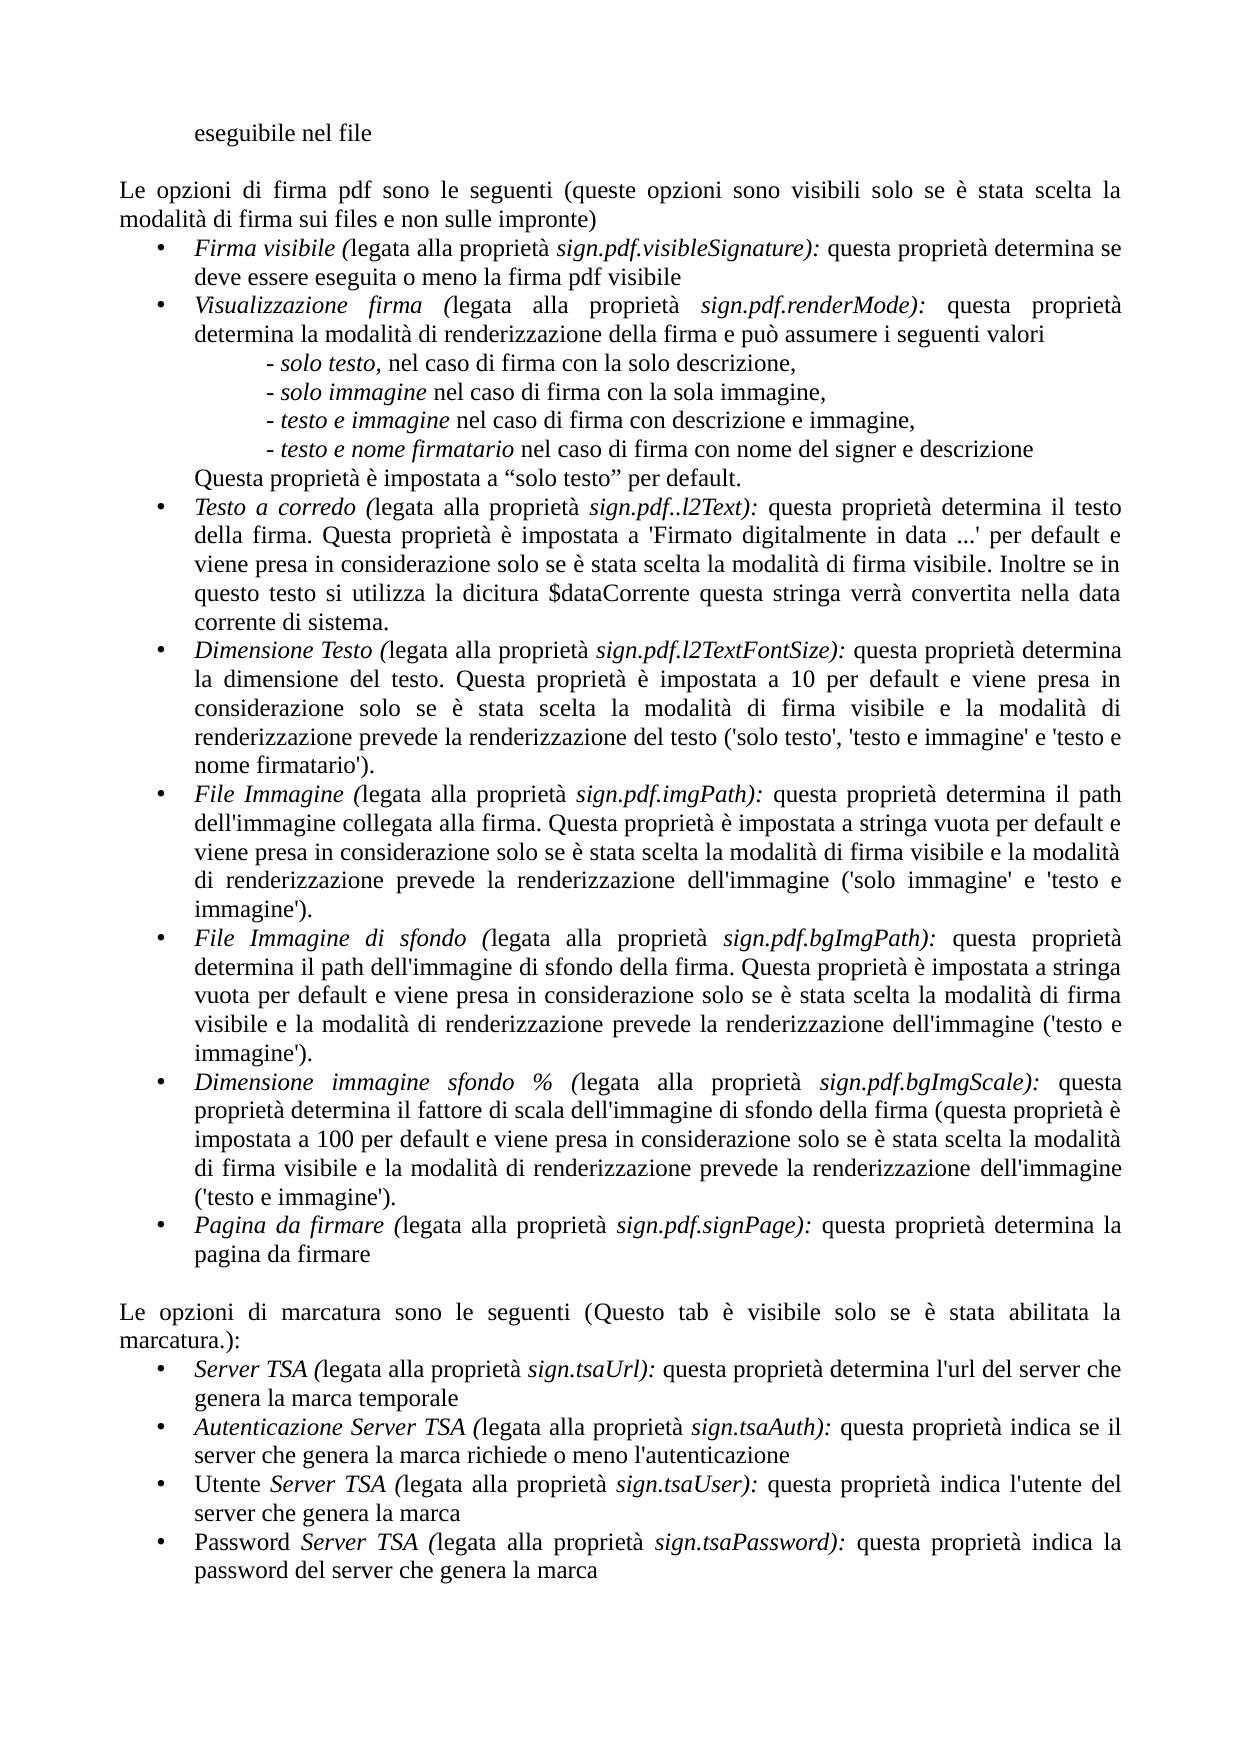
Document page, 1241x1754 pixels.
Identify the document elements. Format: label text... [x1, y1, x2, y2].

list Questa proprietà è impostata a “solo testo” per default. [157, 463, 1122, 492]
text Le opzioni di marcatura sono le seguenti (Questo tab è visibile solo se è stata abilitata la marcatura.): [119, 1297, 1122, 1354]
list - solo testo, nel caso di firma con la solo descrizione, [228, 348, 1122, 377]
list Server TSA (legata alla proprietà sign.tsaUrl): questa proprietà determina l'url del server che genera la marca temporale [157, 1354, 1122, 1412]
text Le opzioni di firma pdf sono le seguenti (queste opzioni sono visibili solo se è stata scelta la modalità di firma sui files e non sulle impronte) [119, 176, 1122, 233]
list File Immagine (legata alla proprietà sign.pdf.imgPath): questa proprietà determina il path dell'immagine collegata alla firma. Questa proprietà è impostata a stringa vuota per default e viene presa in considerazione solo se è stata scelta la modalità di firma visibile e la modalità di renderizzazione prevede la renderizzazione dell'immagine ('solo immagine' e 'testo e immagine'). [157, 779, 1122, 923]
list Autenticazione Server TSA (legata alla proprietà sign.tsaAuth): questa proprietà indica se il server che genera la marca richiede o meno l'autenticazione [157, 1412, 1122, 1469]
list Pagina da firmare (legata alla proprietà sign.pdf.signPage): questa proprietà determina la pagina da firmare [157, 1211, 1122, 1268]
list eseguibile nel file [157, 118, 1122, 147]
list Visualizzazione firma (legata alla proprietà sign.pdf.renderMode): questa proprietà determina la modalità di renderizzazione della firma e può assumere i seguenti valori [157, 291, 1122, 348]
list Dimensione Testo (legata alla proprietà sign.pdf.l2TextFontSize): questa proprietà determina la dimensione del testo. Questa proprietà è impostata a 10 per default e viene presa in considerazione solo se è stata scelta la modalità di firma visibile e la modalità di renderizzazione prevede la renderizzazione del testo ('solo testo', 'testo e immagine' e 'testo e nome firmatario'). [157, 636, 1122, 779]
list - testo e immagine nel caso di firma con descrizione e immagine, [228, 406, 1122, 434]
list - testo e nome firmatario nel caso di firma con nome del signer e descrizione [228, 434, 1122, 463]
list Password Server TSA (legata alla proprietà sign.tsaPassword): questa proprietà indica la password del server che genera la marca [157, 1527, 1122, 1584]
list Firma visibile (legata alla proprietà sign.pdf.visibleSignature): questa proprietà determina se deve essere eseguita o meno la firma pdf visibile [157, 233, 1122, 291]
list Dimensione immagine sfondo % (legata alla proprietà sign.pdf.bgImgScale): questa proprietà determina il fattore di scala dell'immagine di sfondo della firma (questa proprietà è impostata a 100 per default e viene presa in considerazione solo se è stata scelta la modalità di firma visibile e la modalità di renderizzazione prevede la renderizzazione dell'immagine ('testo e immagine'). [157, 1067, 1122, 1211]
list File Immagine di sfondo (legata alla proprietà sign.pdf.bgImgPath): questa proprietà determina il path dell'immagine di sfondo della firma. Questa proprietà è impostata a stringa vuota per default e viene presa in considerazione solo se è stata scelta la modalità di firma visibile e la modalità di renderizzazione prevede la renderizzazione dell'immagine ('testo e immagine'). [157, 923, 1122, 1067]
list - solo immagine nel caso di firma con la sola immagine, [228, 377, 1122, 406]
list Utente Server TSA (legata alla proprietà sign.tsaUser): questa proprietà indica l'utente del server che genera la marca [157, 1469, 1122, 1527]
list Testo a corredo (legata alla proprietà sign.pdf..l2Text): questa proprietà determina il testo della firma. Questa proprietà è impostata a 'Firmato digitalmente in data ...' per default e viene presa in considerazione solo se è stata scelta la modalità di firma visibile. Inoltre se in questo testo si utilizza la dicitura $dataCorrente questa stringa verrà convertita nella data corrente di sistema. [157, 492, 1122, 636]
